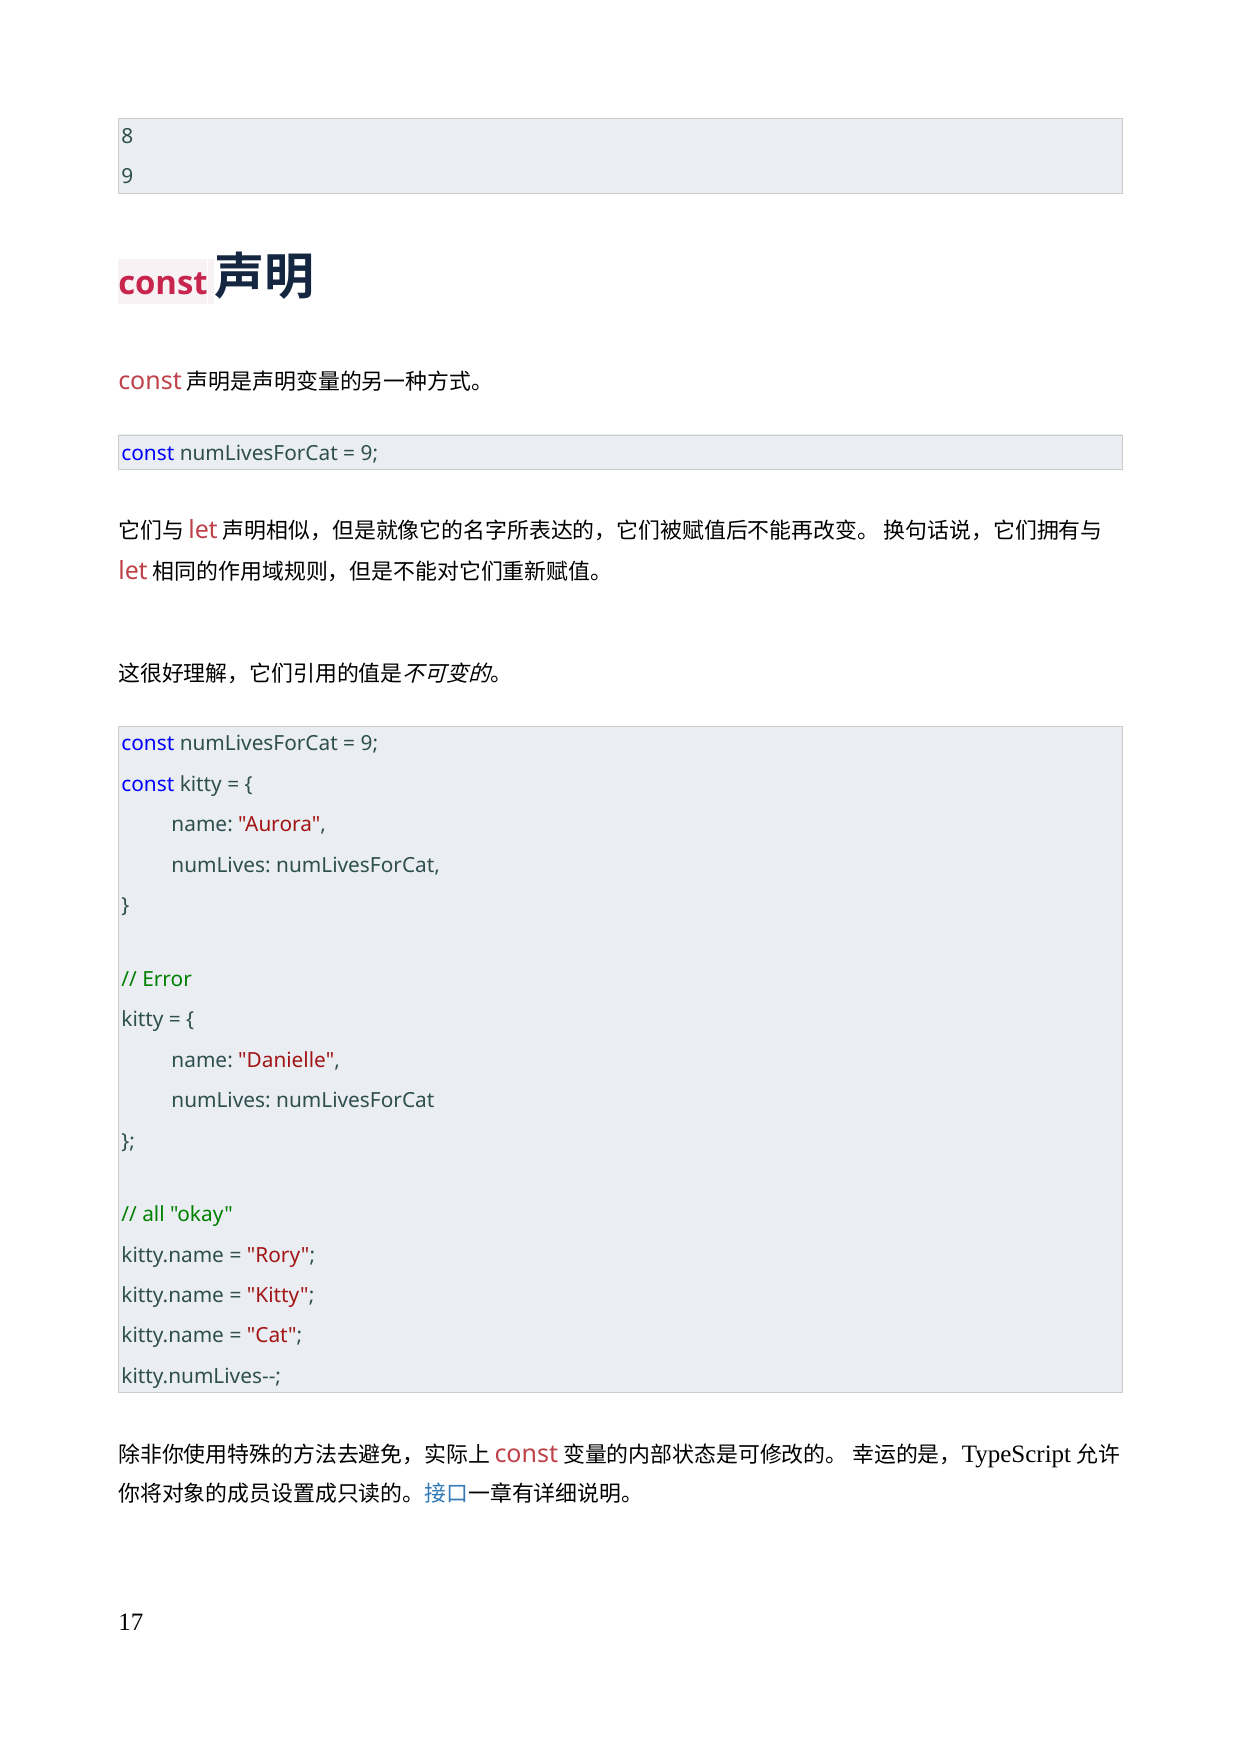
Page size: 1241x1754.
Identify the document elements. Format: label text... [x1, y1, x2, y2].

text kitty.name = "Kitty"; [119, 1277, 1122, 1309]
text kitty.name = "Cat"; [119, 1317, 1122, 1349]
text // Error [119, 961, 1122, 992]
text kitty.numLives--; [119, 1358, 1122, 1392]
text } [119, 887, 1122, 919]
text kitty = { [119, 1001, 1122, 1033]
text 这很好理解，它们引用的值是不可变的。 [118, 656, 1122, 688]
subtitle const声明 [118, 236, 1122, 308]
text const numLivesForCat = 9; [119, 436, 1122, 469]
text name: "Danielle", [119, 1042, 1122, 1073]
text 8 [119, 119, 1122, 149]
text numLives: numLivesForCat [119, 1082, 1122, 1114]
text kitty.name = "Rory"; [119, 1237, 1122, 1268]
text 9 [119, 158, 1122, 193]
text const kitty = { [119, 766, 1122, 797]
text const声明是声明变量的另一种方式。 [118, 362, 1122, 397]
text numLives: numLivesForCat, [119, 847, 1122, 878]
text }; [119, 1123, 1122, 1154]
text name: "Aurora", [119, 806, 1122, 838]
text 它们与let声明相似，但是就像它的名字所表达的，它们被赋值后不能再改变。 换句话说，它们拥有与let相同的作用域规则，但是不能对它们重新赋值。 [118, 512, 1122, 587]
text // all "okay" [119, 1197, 1122, 1228]
text const numLivesForCat = 9; [119, 727, 1122, 757]
text 除非你使用特殊的方法去避免，实际上const变量的内部状态是可修改的。 幸运的是，TypeScript允许你将对象的成员设置成只读的。接口一章有详细说明。 [118, 1435, 1122, 1507]
